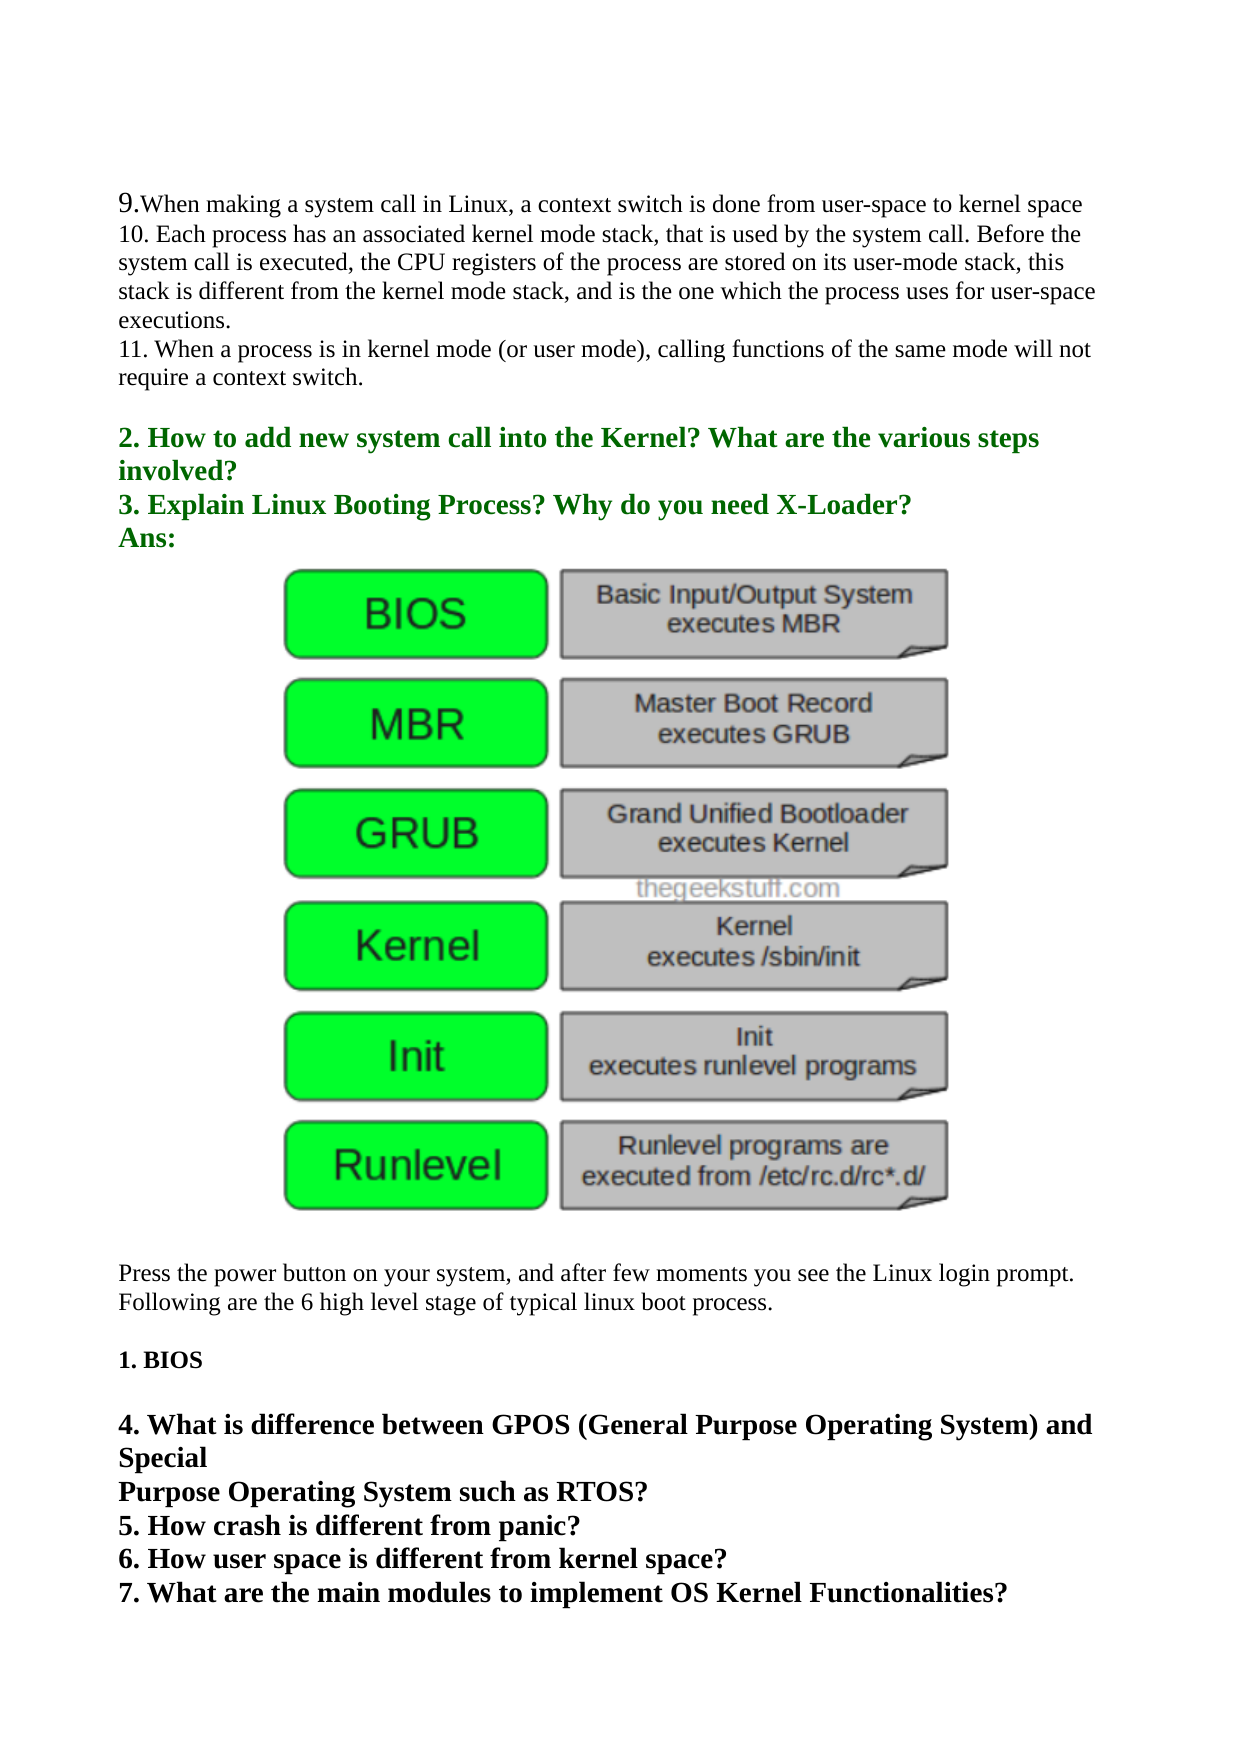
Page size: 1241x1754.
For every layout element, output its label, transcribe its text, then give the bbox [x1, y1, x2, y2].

text 6. How user space is different from kernel space? [118, 1541, 1122, 1575]
text 11. When a process is in kernel mode (or user mode), calling functions of the same mode will not require a context switch. [118, 334, 1122, 391]
text 7. What are the main modules to implement OS Kernel Functionalities? [118, 1575, 1122, 1608]
text 10. Each process has an associated kernel mode stack, that is used by the system call. Before the system call is executed, the CPU registers of the process are stored on its user-mode stack, this stack is different from the kernel mode stack, and is the one which the process uses for user-space executions. [118, 219, 1122, 334]
picture [255, 554, 985, 1232]
text Press the power button on your system, and after few moments you see the Linux login prompt. [118, 1258, 1122, 1287]
text 1. BIOS [118, 1345, 1122, 1373]
text Purpose Operating System such as RTOS? [118, 1474, 1122, 1508]
text Ans: [118, 521, 1122, 554]
text 2. How to add new system call into the Kernel? What are the various steps involved? [118, 420, 1122, 487]
text Following are the 6 high level stage of typical linux boot process. [118, 1287, 1122, 1316]
text 9.When making a system call in Linux, a context switch is done from user-space to kernel space [118, 185, 1122, 219]
text 4. What is difference between GPOS (General Purpose Operating System) and Special [118, 1407, 1122, 1474]
text 5. How crash is different from panic? [118, 1508, 1122, 1541]
text 3. Explain Linux Booting Process? Why do you need X-Loader? [118, 487, 1122, 521]
